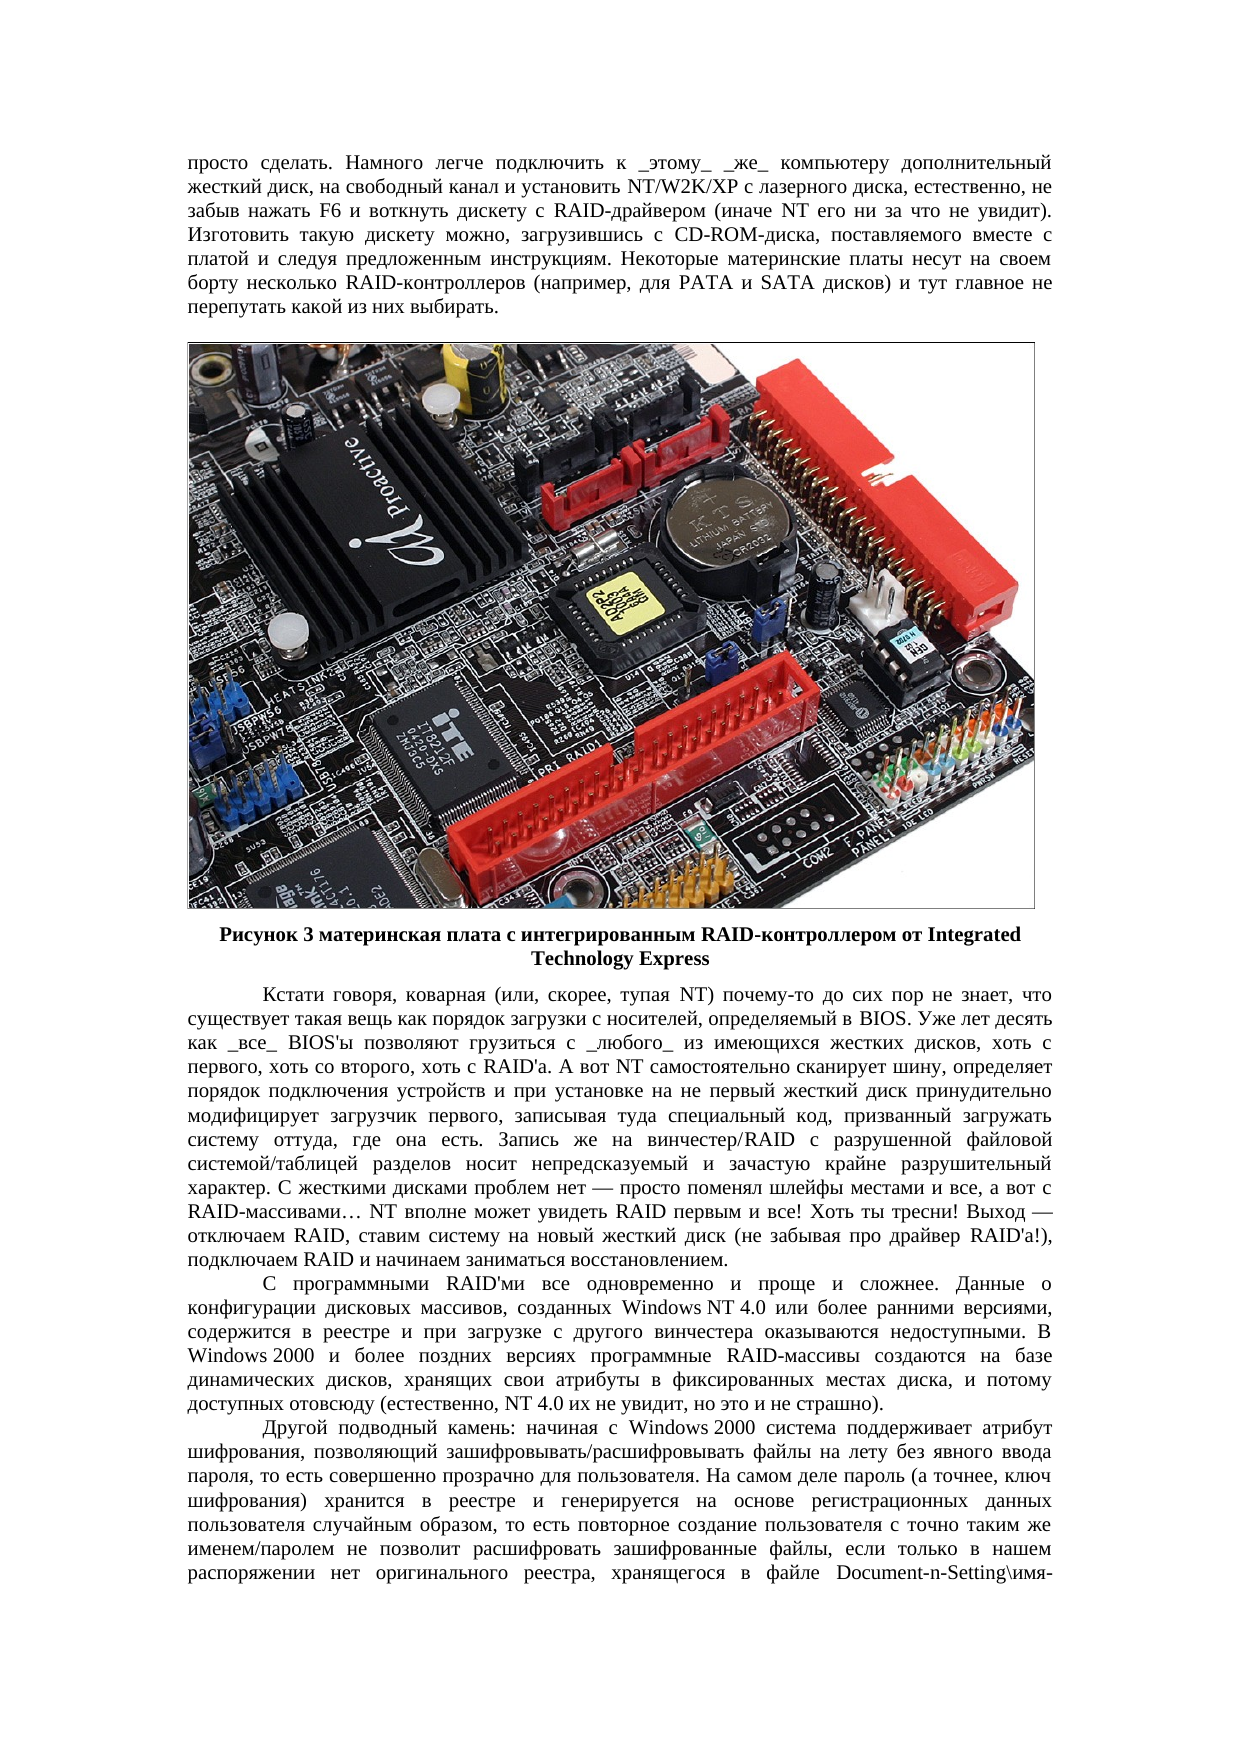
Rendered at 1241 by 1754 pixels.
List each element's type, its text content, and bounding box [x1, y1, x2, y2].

text Другой подводный камень: начиная с Windows 2000 система поддерживает атрибут шифрования, позволяющий зашифровывать/расшифровывать файлы на лету без явного ввода пароля, то есть совершенно прозрачно для пользователя. На самом деле пароль (а точнее, ключ шифрования) хранится в реестре и генерируется на основе регистрационных данных пользователя случайным образом, то есть повторное создание пользователя с точно таким же именем/паролем не позволит расшифровать зашифрованные файлы, если только в нашем распоряжении нет оригинального реестра, хранящегося в файле Document-n-Setting\имя- [187, 1415, 1053, 1584]
text Кстати говоря, коварная (или, скорее, тупая NT) почему-то до сих пор не знает, что существует такая вещь как порядок загрузки с носителей, определяемый в BIOS. Уже лет десять как _все_ BIOS'ы позволяют грузиться с _любого_ из имеющихся жестких дисков, хоть с первого, хоть со второго, хоть с RAID'а. А вот NT самостоятельно сканирует шину, определяет порядок подключения устройств и при установке на не первый жесткий диск принудительно модифицирует загрузчик первого, записывая туда специальный код, призванный загружать систему оттуда, где она есть. Запись же на винчестер/RAID с разрушенной файловой системой/таблицей разделов носит непредсказуемый и зачастую крайне разрушительный характер. С жесткими дисками проблем нет — просто поменял шлейфы местами и все, а вот с RAID-массивами… NT вполне может увидеть RAID первым и все! Хоть ты тресни! Выход — отключаем RAID, ставим систему на новый жесткий диск (не забывая про драйвер RAID'а!), подключаем RAID и начинаем заниматься восстановлением. [187, 982, 1053, 1271]
text просто сделать. Намного легче подключить к _этому_ _же_ компьютеру дополнительный жесткий диск, на свободный канал и установить NT/W2K/XP с лазерного диска, естественно, не забыв нажать F6 и воткнуть дискету с RAID-драйвером (иначе NT его ни за что не увидит). Изготовить такую дискету можно, загрузившись с CD-ROM-диска, поставляемого вместе с платой и следуя предложенным инструкциям. Некоторые материнские платы несут на своем борту несколько RAID-контроллеров (например, для PATA и SATA дисков) и тут главное не перепутать какой из них выбирать. [187, 150, 1053, 318]
text Рисунок 3 материнская плата с интегрированным RAID-контроллером от Integrated Technology Express [187, 922, 1053, 970]
text С программными RAID'ми все одновременно и проще и сложнее. Данные о конфигурации дисковых массивов, созданных Windows NT 4.0 или более ранними версиями, содержится в реестре и при загрузке с другого винчестера оказываются недоступными. В Windows 2000 и более поздних версиях программные RAID-массивы создаются на базе динамических дисков, хранящих свои атрибуты в фиксированных местах диска, и потому доступных отовсюду (естественно, NT 4.0 их не увидит, но это и не страшно). [187, 1271, 1053, 1415]
picture [187, 342, 1035, 909]
